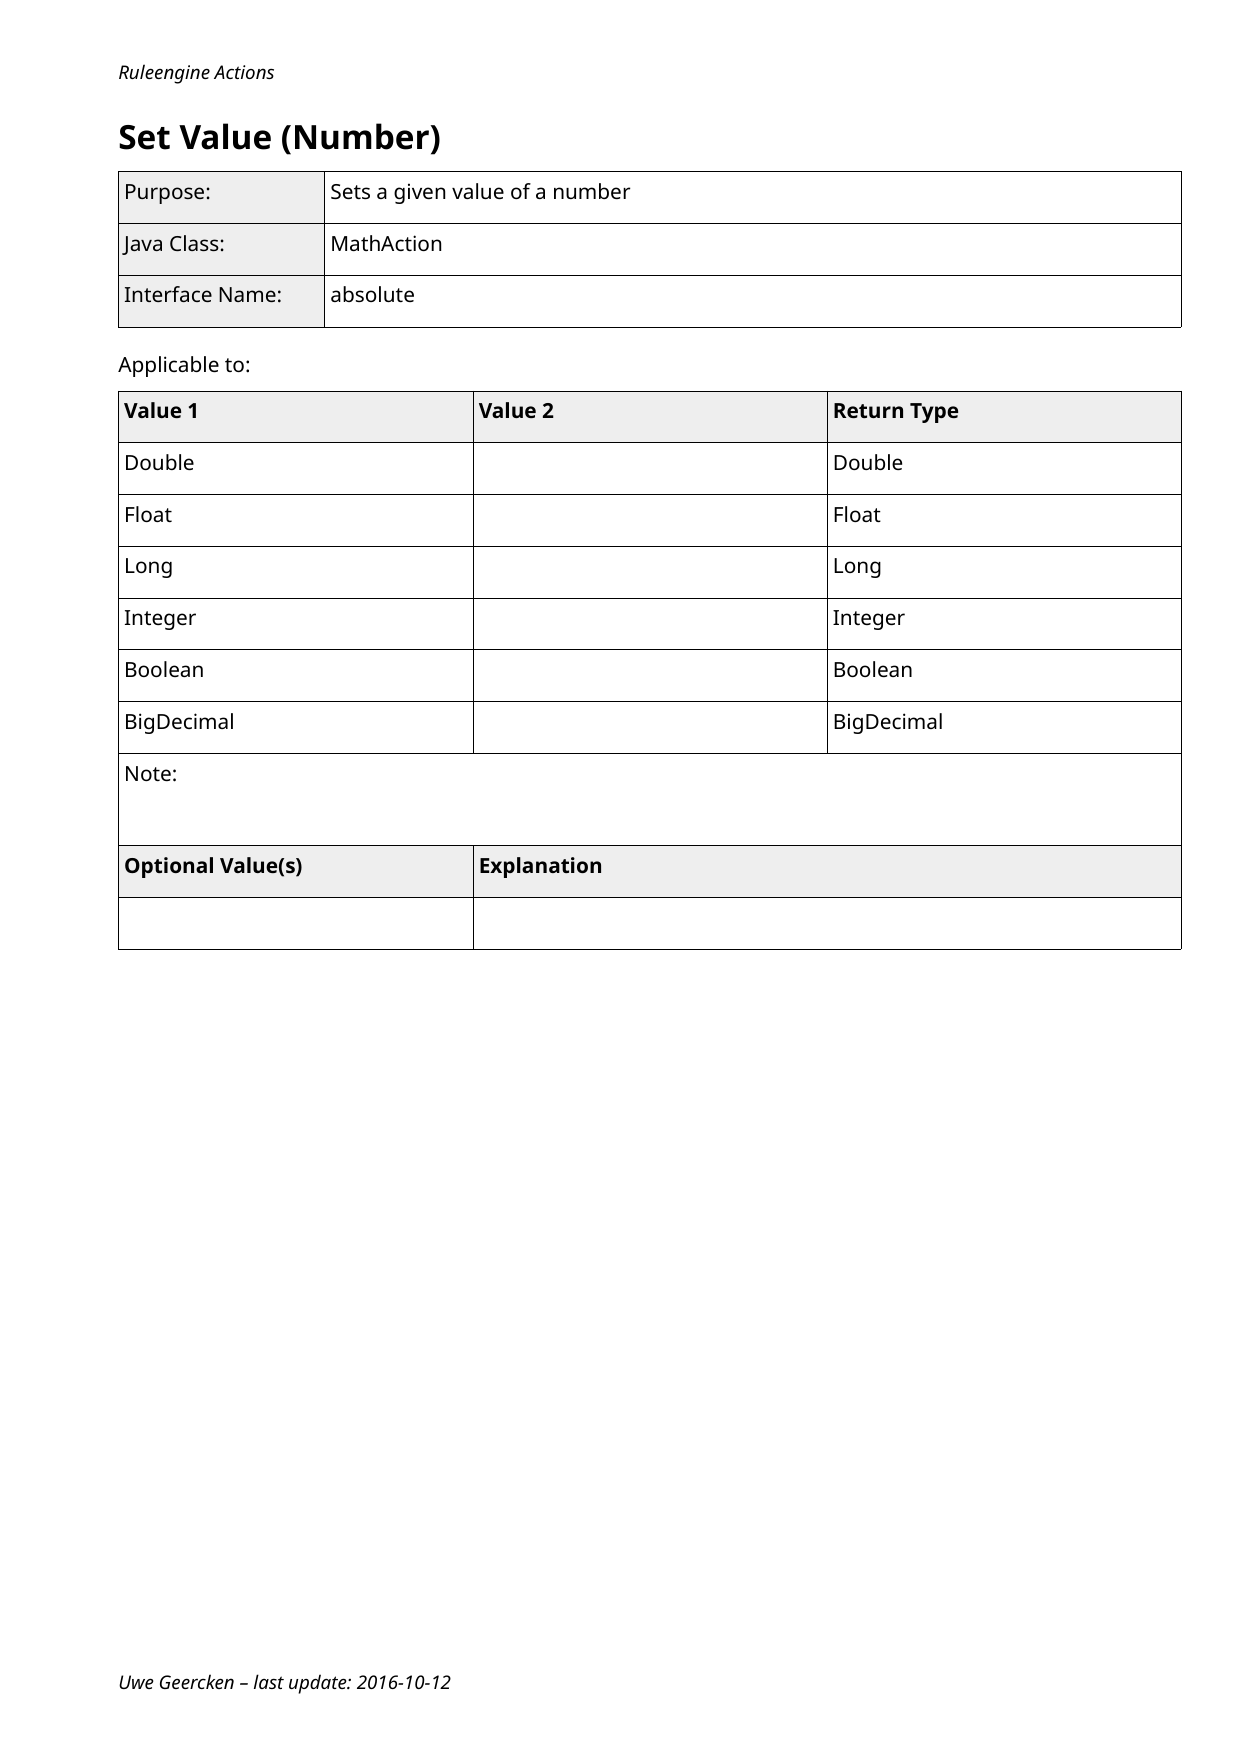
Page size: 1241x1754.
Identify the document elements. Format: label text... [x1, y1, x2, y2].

text Set Value (Number) [118, 114, 1181, 159]
table_cell [474, 599, 827, 649]
table_cell [474, 443, 827, 494]
table_cell Boolean [119, 650, 473, 701]
table_cell Double [119, 443, 473, 494]
table_cell Integer [828, 599, 1181, 649]
table_cell BigDecimal [828, 702, 1181, 753]
table_cell Interface Name: [119, 276, 324, 327]
table_cell [474, 702, 827, 753]
table_header Return Type [828, 392, 1181, 442]
table_header Sets a given value of a number [325, 172, 1181, 223]
table_cell [474, 495, 827, 546]
table_cell Note: [119, 754, 1181, 845]
table_cell MathAction [325, 224, 1181, 275]
table_cell Boolean [828, 650, 1181, 701]
table_cell [474, 650, 827, 701]
table_cell [119, 898, 473, 948]
table_cell Float [119, 495, 473, 546]
table_header Value 1 [119, 392, 473, 442]
table_cell [474, 898, 1181, 948]
table_cell BigDecimal [119, 702, 473, 753]
table_header Purpose: [119, 172, 324, 223]
table_cell [474, 547, 827, 598]
table_cell Double [828, 443, 1181, 494]
table_cell Optional Value(s) [119, 846, 473, 897]
text Applicable to: [118, 350, 1181, 379]
table_cell Java Class: [119, 224, 324, 275]
table_cell Float [828, 495, 1181, 546]
table_cell Long [119, 547, 473, 598]
table_cell Explanation [474, 846, 1181, 897]
table_cell Long [828, 547, 1181, 598]
table_cell absolute [325, 276, 1181, 327]
table_cell Integer [119, 599, 473, 649]
table_header Value 2 [474, 392, 827, 442]
